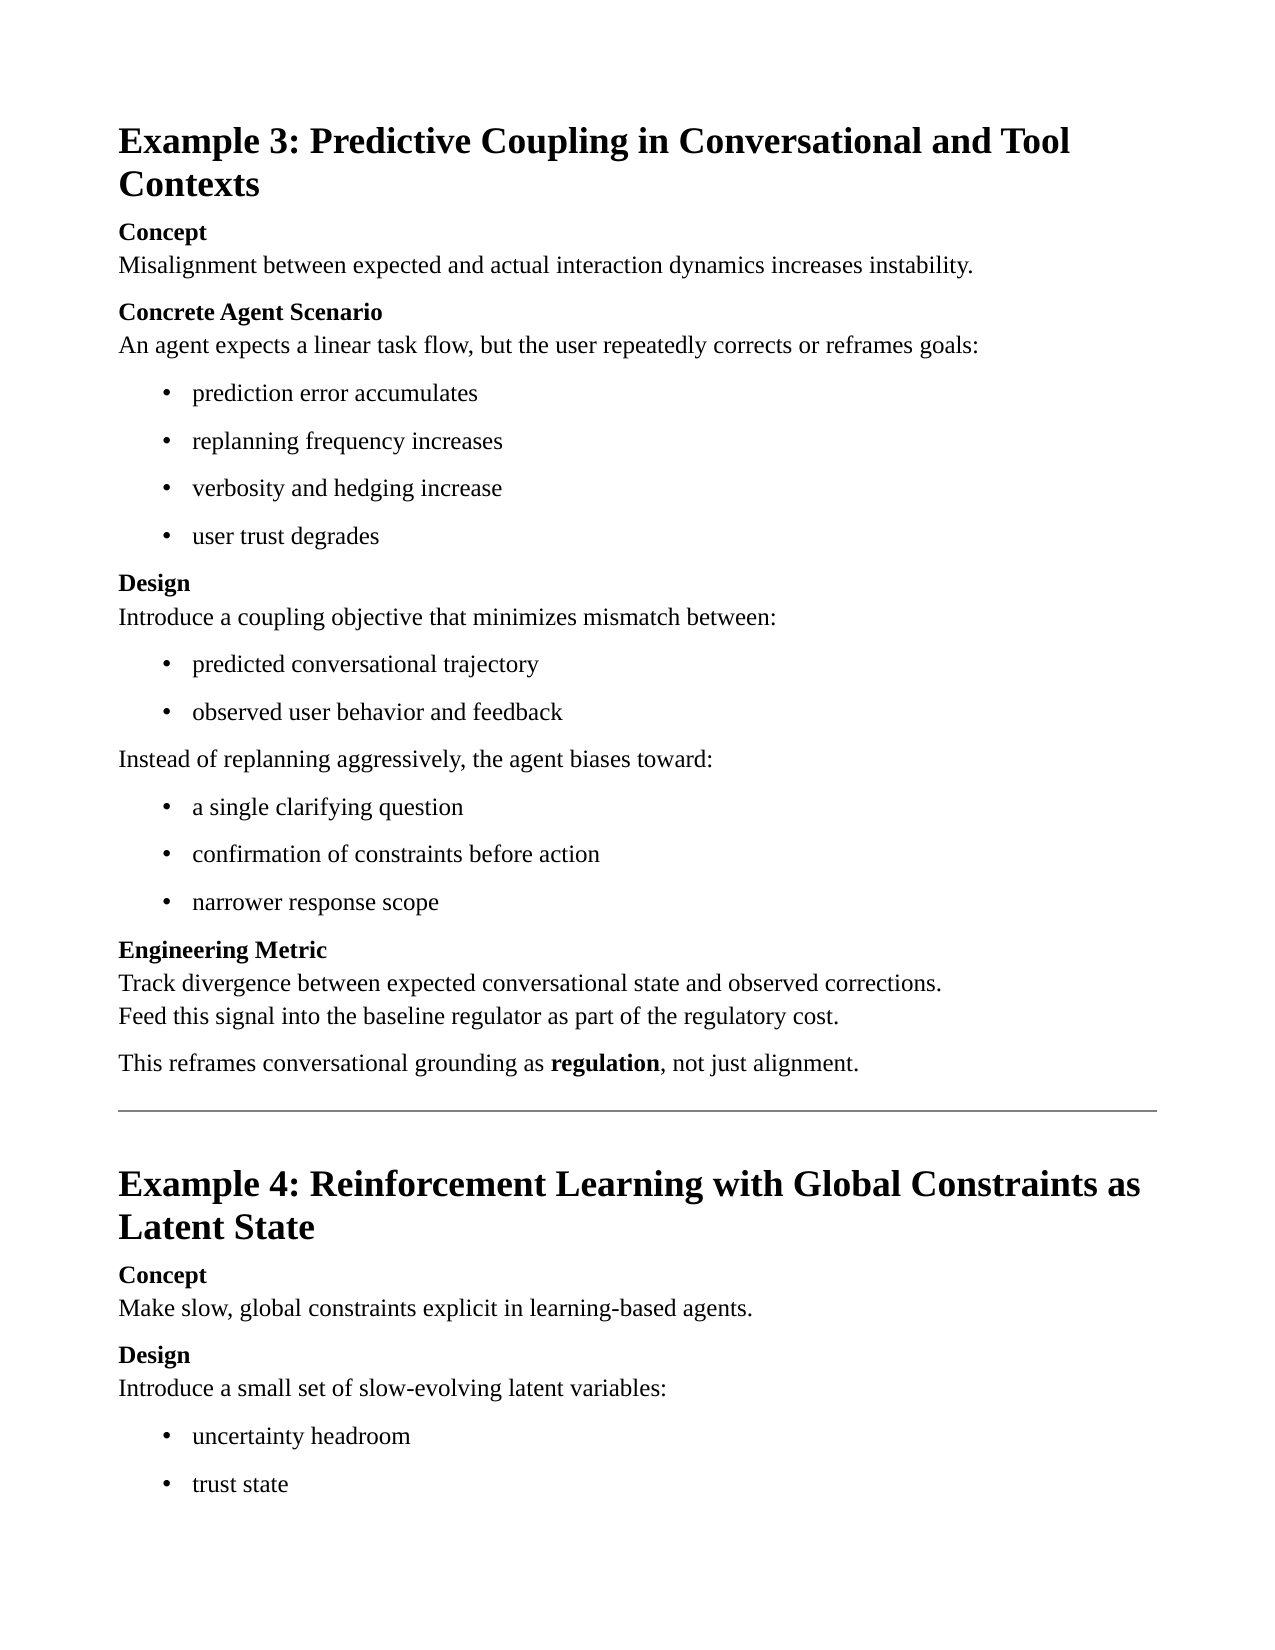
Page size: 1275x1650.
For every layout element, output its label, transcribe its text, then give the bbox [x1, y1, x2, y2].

text Engineering Metric Track divergence between expected conversational state and observed corrections. Feed this signal into the baseline regulator as part of the regulatory cost. [118, 935, 1157, 1029]
text This reframes conversational grounding as regulation, not just alignment. [118, 1048, 1157, 1077]
text Instead of replanning aggressively, the agent biases toward: [118, 744, 1157, 773]
text Design Introduce a small set of slow-evolving latent variables: [118, 1341, 1157, 1402]
list replanning frequency increases [162, 426, 1157, 454]
list trust state [162, 1469, 1157, 1497]
list a single clarifying question [162, 792, 1157, 821]
list user trust degrades [162, 521, 1157, 550]
subtitle Example 4: Reinforcement Learning with Global Constraints as Latent State [118, 1161, 1157, 1247]
text Concept Misalignment between expected and actual interaction dynamics increases instability. [118, 217, 1157, 279]
list predicted conversational trajectory [162, 649, 1157, 678]
list uncertainty headroom [162, 1421, 1157, 1450]
list observed user behavior and feedback [162, 697, 1157, 726]
text Concept Make slow, global constraints explicit in learning-based agents. [118, 1260, 1157, 1322]
text Concrete Agent Scenario An agent expects a linear task flow, but the user repeatedly corrects or reframes goals: [118, 297, 1157, 359]
list confirmation of constraints before action [162, 839, 1157, 868]
list prediction error accumulates [162, 378, 1157, 407]
list verbosity and hedging increase [162, 473, 1157, 502]
text Design Introduce a coupling objective that minimizes mismatch between: [118, 568, 1157, 630]
subtitle Example 3: Predictive Coupling in Conversational and Tool Contexts [118, 118, 1157, 204]
list narrower response scope [162, 887, 1157, 916]
